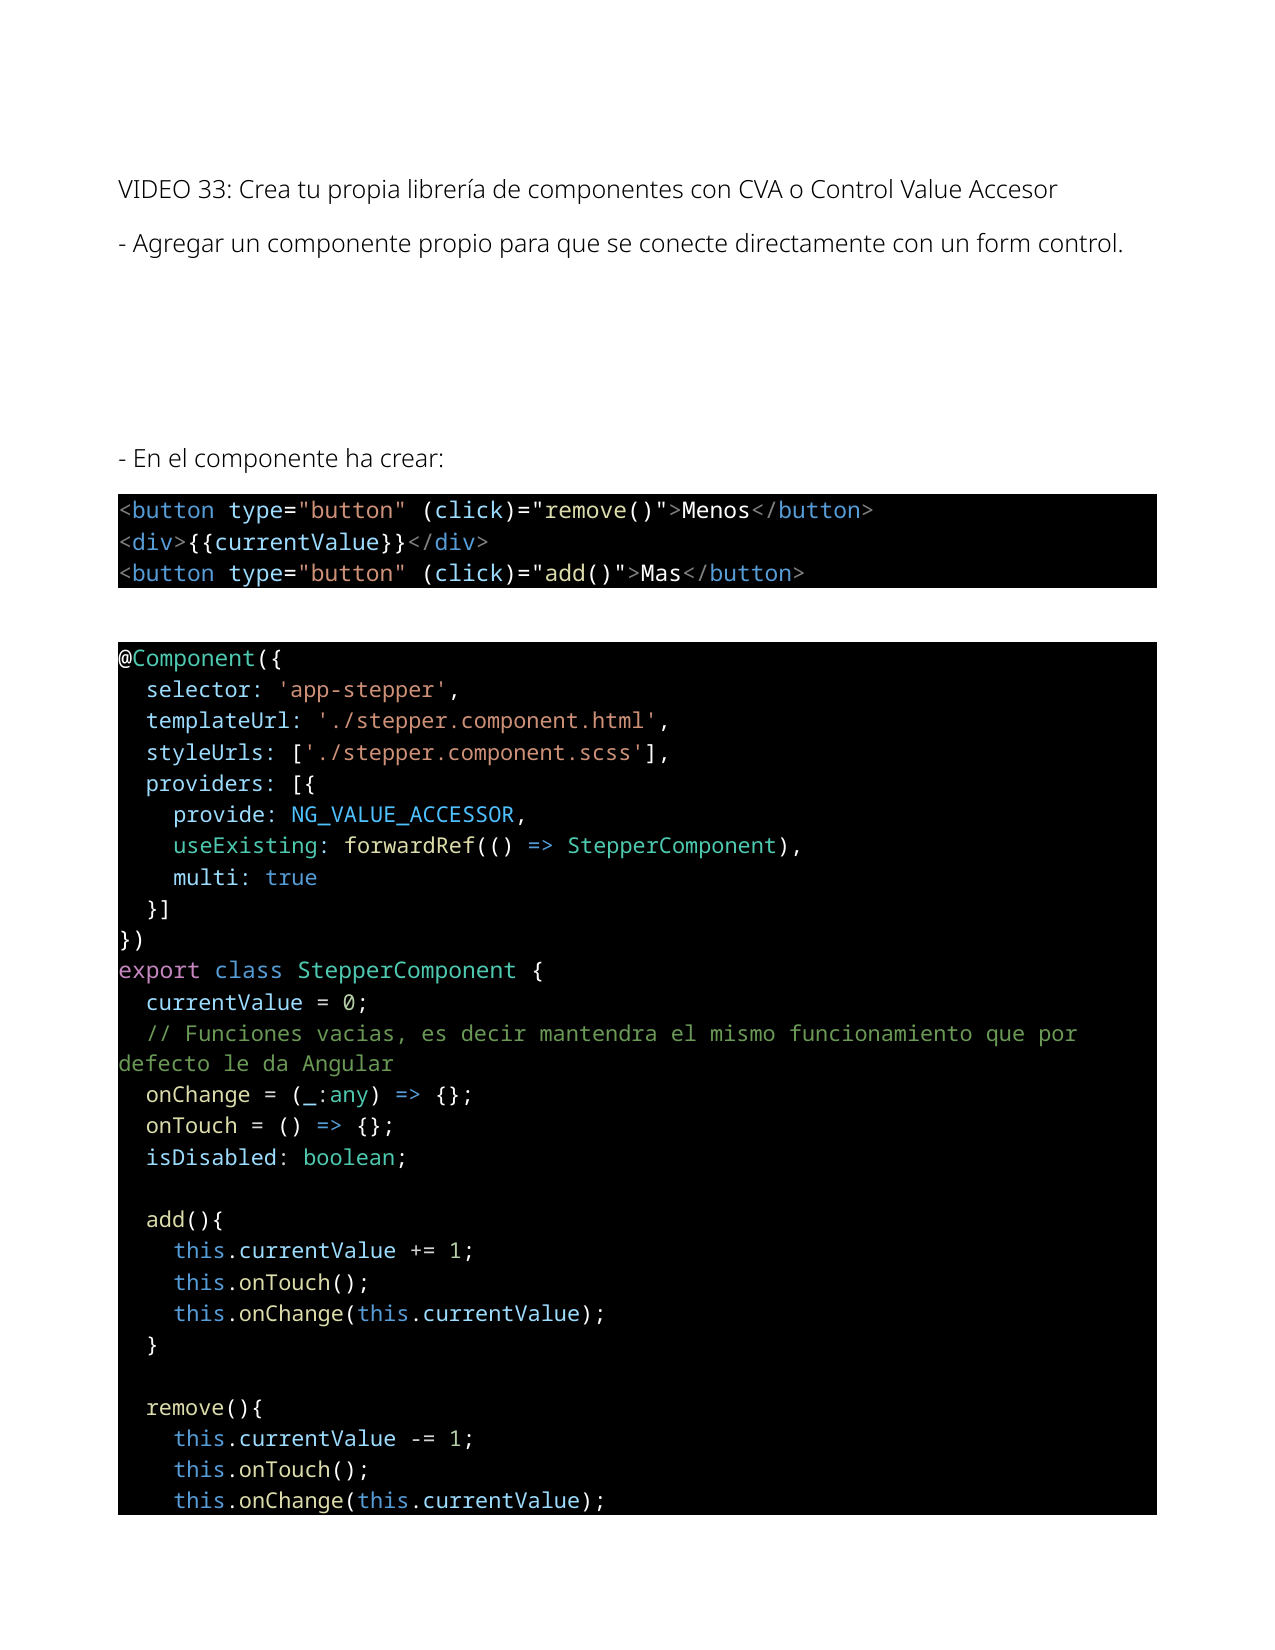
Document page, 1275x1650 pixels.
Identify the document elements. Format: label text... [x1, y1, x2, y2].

text onChange = (_:any) => {}; [118, 1078, 1157, 1109]
text } [118, 1328, 1157, 1359]
text useExisting: forwardRef(() => StepperComponent), [118, 829, 1157, 861]
text selector: 'app-stepper', [118, 673, 1157, 704]
text styleUrls: ['./stepper.component.scss'], [118, 736, 1157, 767]
text templateUrl: './stepper.component.html', [118, 704, 1157, 736]
text this.onTouch(); [118, 1265, 1157, 1297]
text currentValue = 0; [118, 986, 1157, 1017]
text - En el componente ha crear: [118, 441, 1157, 475]
text <button type="button" (click)="remove()">Menos</button> [118, 494, 1157, 526]
text remove(){ [118, 1390, 1157, 1422]
text @Component({ [118, 642, 1157, 673]
text - Agregar un componente propio para que se conecte directamente con un form control. [118, 226, 1157, 260]
text this.onChange(this.currentValue); [118, 1484, 1157, 1515]
text export class StepperComponent { [118, 954, 1157, 986]
text <div>{{currentValue}}</div> [118, 526, 1157, 557]
text providers: [{ [118, 767, 1157, 798]
text this.currentValue -= 1; [118, 1422, 1157, 1453]
text onTouch = () => {}; [118, 1109, 1157, 1140]
text add(){ [118, 1203, 1157, 1234]
text VIDEO 33: Crea tu propia librería de componentes con CVA o Control Value Accesor [118, 172, 1157, 206]
text // Funciones vacias, es decir mantendra el mismo funcionamiento que por defecto le da Angular [118, 1017, 1157, 1078]
text }) [118, 923, 1157, 954]
text <button type="button" (click)="add()">Mas</button> [118, 557, 1157, 588]
text this.onTouch(); [118, 1453, 1157, 1484]
text }] [118, 892, 1157, 923]
text this.onChange(this.currentValue); [118, 1297, 1157, 1328]
text isDisabled: boolean; [118, 1140, 1157, 1172]
text provide: NG_VALUE_ACCESSOR, [118, 798, 1157, 829]
text this.currentValue += 1; [118, 1234, 1157, 1265]
text multi: true [118, 861, 1157, 892]
